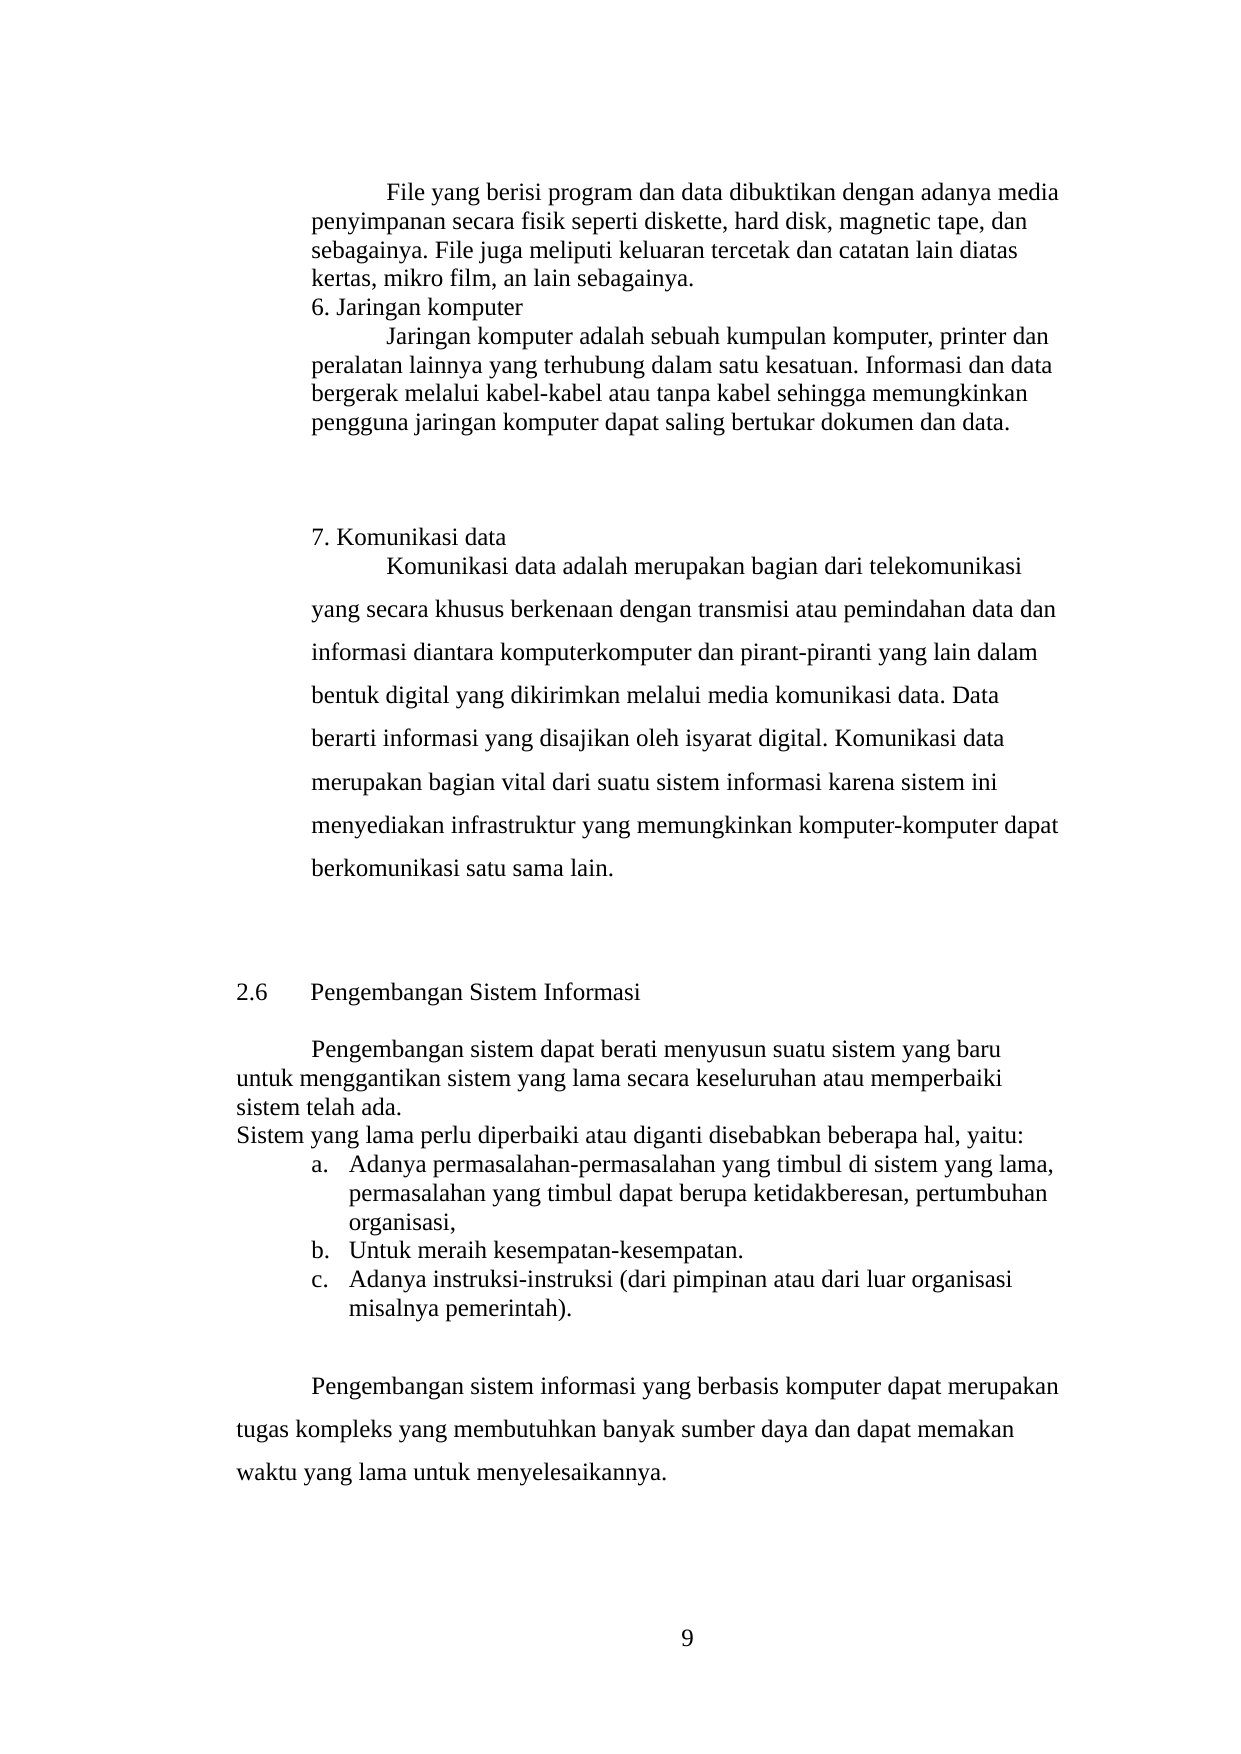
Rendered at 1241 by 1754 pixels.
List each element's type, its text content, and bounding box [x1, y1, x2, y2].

list Adanya instruksi-instruksi (dari pimpinan atau dari luar organisasi misalnya pemerintah). [311, 1264, 1063, 1322]
text Pengembangan sistem informasi yang berbasis komputer dapat merupakan tugas kompleks yang membutuhkan banyak sumber daya dan dapat memakan waktu yang lama untuk menyelesaikannya. [236, 1371, 1063, 1486]
subtitle 2.6 Pengembangan Sistem Informasi [236, 977, 1063, 1005]
text Pengembangan sistem dapat berati menyusun suatu sistem yang baru untuk menggantikan sistem yang lama secara keseluruhan atau memperbaiki sistem telah ada. [236, 1034, 1063, 1120]
text Komunikasi data adalah merupakan bagian dari telekomunikasi yang secara khusus berkenaan dengan transmisi atau pemindahan data dan informasi diantara komputerkomputer dan pirant-piranti yang lain dalam bentuk digital yang dikirimkan melalui media komunikasi data. Data berarti informasi yang disajikan oleh isyarat digital. Komunikasi data merupakan bagian vital dari suatu sistem informasi karena sistem ini menyediakan infrastruktur yang memungkinkan komputer-komputer dapat berkomunikasi satu sama lain. [311, 551, 1063, 882]
text File yang berisi program dan data dibuktikan dengan adanya media penyimpanan secara fisik seperti diskette, hard disk, magnetic tape, dan sebagainya. File juga meliputi keluaran tercetak dan catatan lain diatas kertas, mikro film, an lain sebagainya. [311, 177, 1063, 292]
list Untuk meraih kesempatan-kesempatan. [311, 1235, 1063, 1264]
text Sistem yang lama perlu diperbaiki atau diganti disebabkan beberapa hal, yaitu: [236, 1120, 1063, 1149]
text 6. Jaringan komputer [311, 292, 1063, 321]
text 7. Komunikasi data [311, 522, 1063, 551]
list Adanya permasalahan-permasalahan yang timbul di sistem yang lama, permasalahan yang timbul dapat berupa ketidakberesan, pertumbuhan organisasi, [311, 1149, 1063, 1235]
text Jaringan komputer adalah sebuah kumpulan komputer, printer dan peralatan lainnya yang terhubung dalam satu kesatuan. Informasi dan data bergerak melalui kabel-kabel atau tanpa kabel sehingga memungkinkan pengguna jaringan komputer dapat saling bertukar dokumen dan data. [311, 321, 1063, 436]
